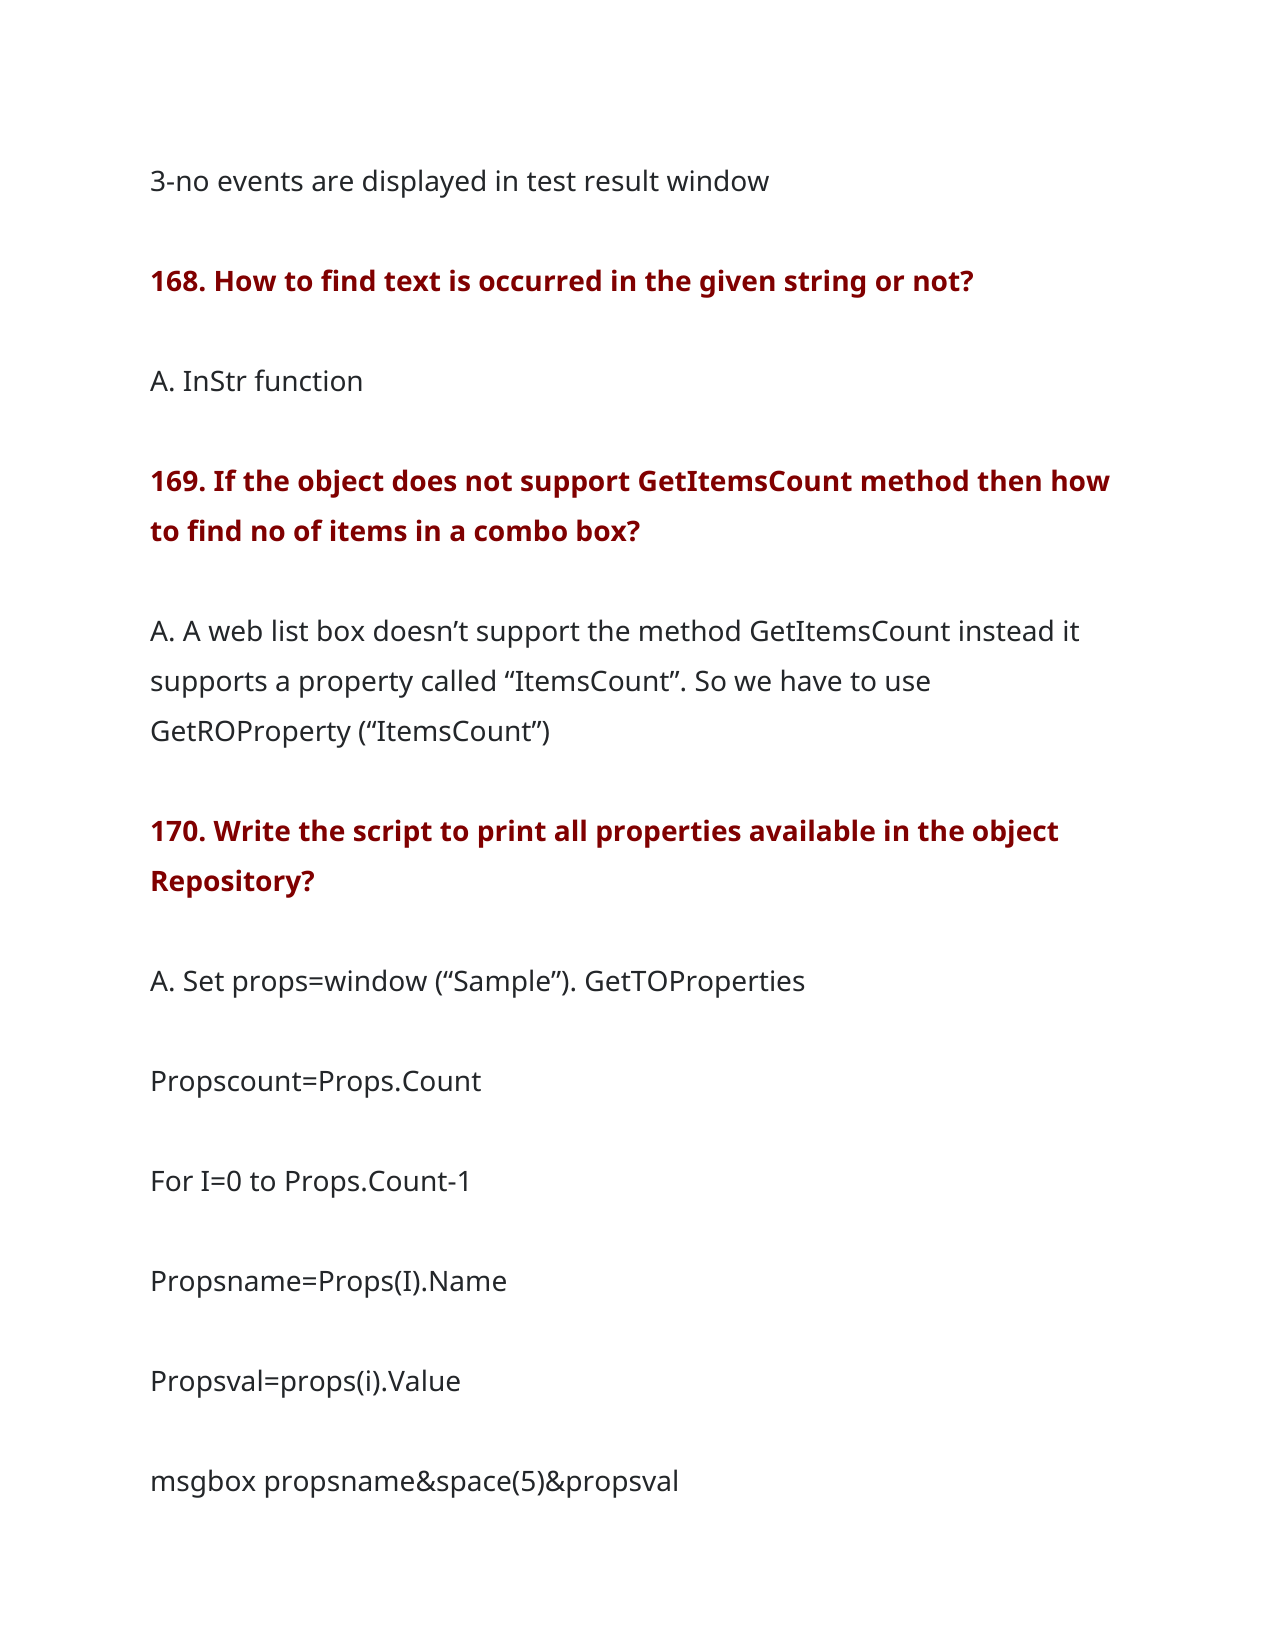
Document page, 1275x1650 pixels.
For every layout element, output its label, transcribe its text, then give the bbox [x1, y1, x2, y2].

text A. InStr function [150, 350, 1125, 400]
text For I=0 to Props.Count-1 [150, 1150, 1125, 1200]
text Propsval=props(i).Value [150, 1350, 1125, 1400]
text 169. If the object does not support GetItemsCount method then how to find no of items in a combo box? [150, 450, 1125, 550]
text 168. How to find text is occurred in the given string or not? [150, 250, 1125, 300]
text Propscount=Props.Count [150, 1050, 1125, 1100]
text A. A web list box doesn’t support the method GetItemsCount instead it supports a property called “ItemsCount”. So we have to use GetROProperty (“ItemsCount”) [150, 600, 1125, 750]
text Propsname=Props(I).Name [150, 1250, 1125, 1300]
text A. Set props=window (“Sample”). GetTOProperties [150, 950, 1125, 1000]
text 170. Write the script to print all properties available in the object Repository? [150, 800, 1125, 900]
text 3-no events are displayed in test result window [150, 150, 1125, 200]
text msgbox propsname&space(5)&propsval [150, 1450, 1125, 1500]
